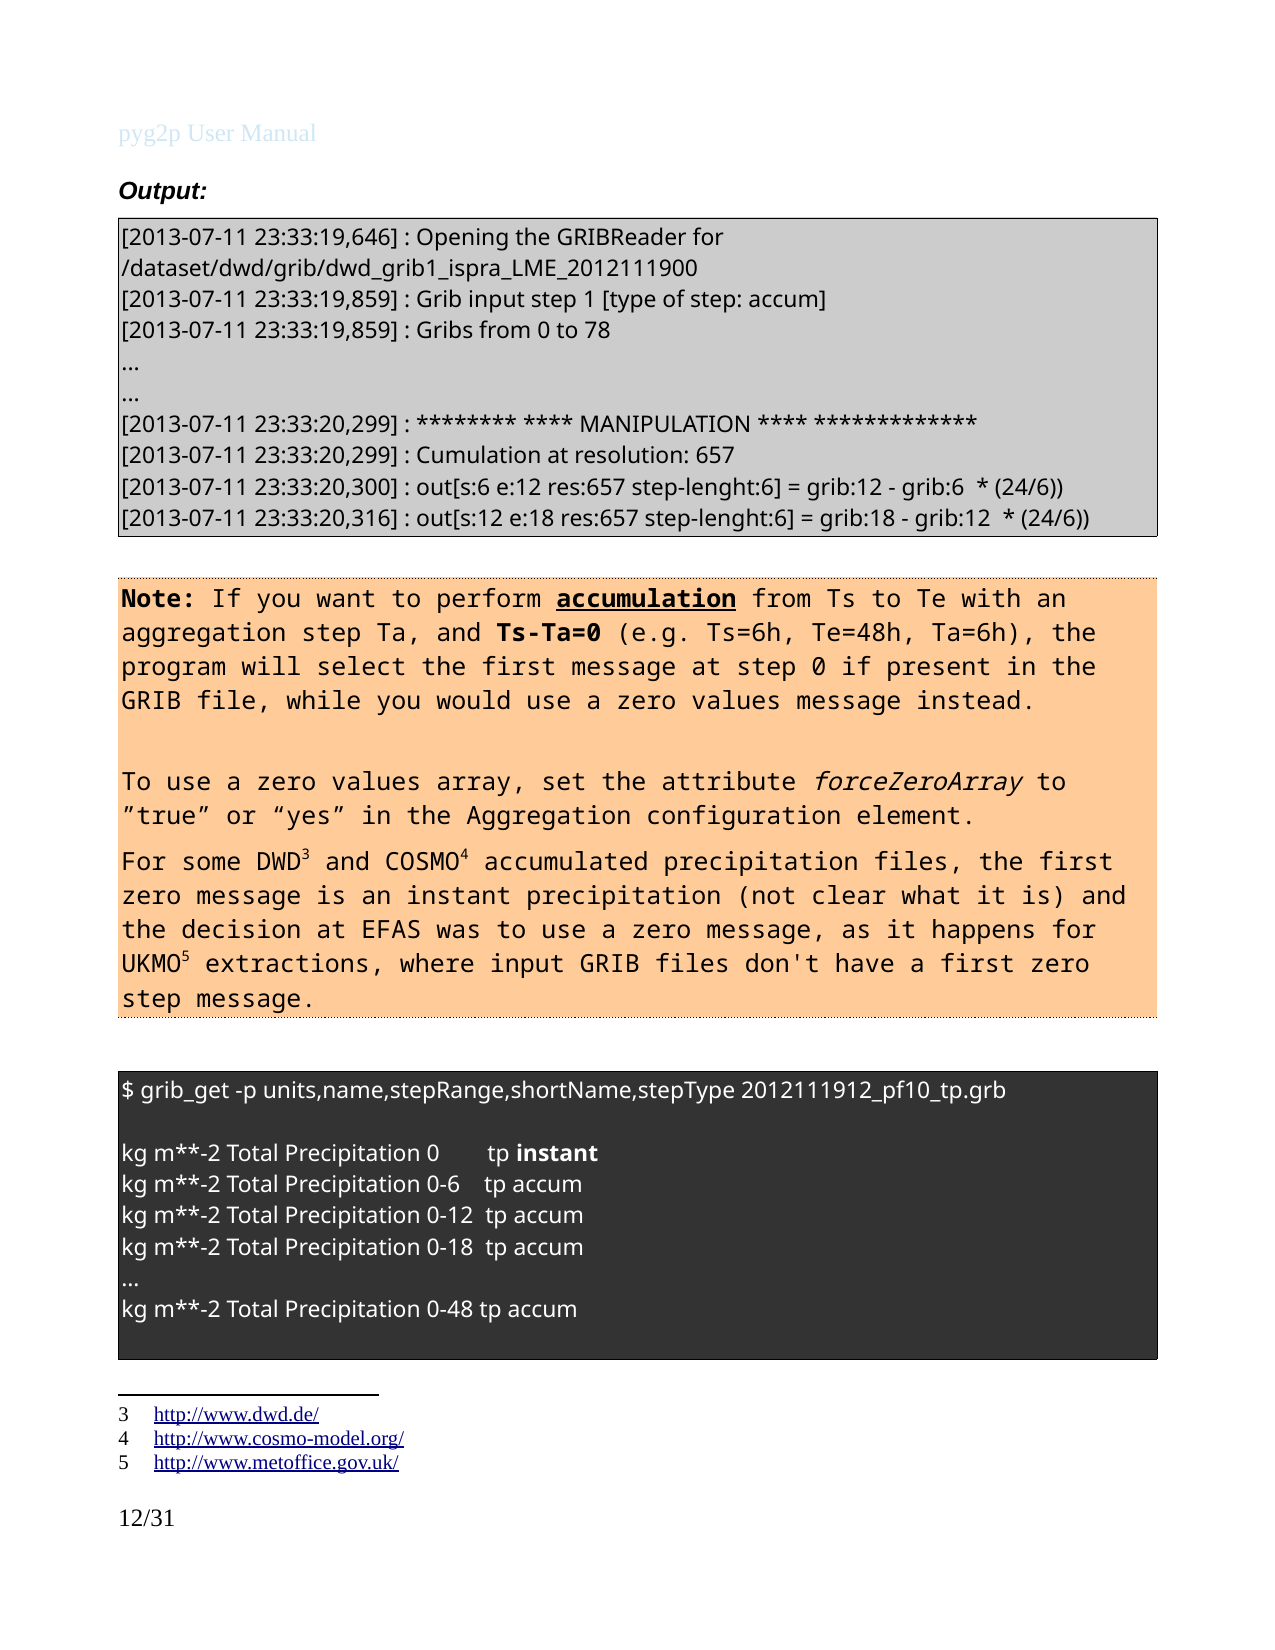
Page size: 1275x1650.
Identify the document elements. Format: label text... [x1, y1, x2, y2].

text To use a zero values array, set the attribute forceZeroArray to ”true” or “yes” in the Aggregation configuration element. [118, 760, 1157, 831]
text For some DWD and COSMO accumulated precipitation files, the first zero message is an instant precipitation (not clear what it is) and the decision at EFAS was to use a zero message, as it happens for UKMO extractions, where input GRIB files don't have a first zero step message. [118, 841, 1157, 1017]
text [2013-07-11 23:33:20,316] : out[s:12 e:18 res:657 step-lenght:6] = grib:18 - grib:12 * (24/6)) [119, 499, 1157, 536]
text kg m**-2 Total Precipitation 0-48 tp accum [119, 1290, 1157, 1321]
text http://www.cosmo-model.org/ [118, 1426, 1157, 1449]
text http://www.dwd.de/ [118, 1401, 1157, 1426]
text [2013-07-11 23:33:19,646] : Opening the GRIBReader for /dataset/dwd/grib/dwd_grib1_ispra_LME_2012111900 [119, 219, 1157, 280]
text kg m**-2 Total Precipitation 0 tp instant kg m**-2 Total Precipitation 0-6 tp accum kg m**-2 Total Precipitation 0-12 tp accum kg m**-2 Total Precipitation 0-18 tp accum [119, 1134, 1157, 1259]
text [2013-07-11 23:33:20,299] : ******** **** MANIPULATION **** ************* [119, 405, 1157, 436]
text [2013-07-11 23:33:20,299] : Cumulation at resolution: 657 [119, 436, 1157, 467]
text Note: If you want to perform accumulation from Ts to Te with an aggregation step Ta, and Ts-Ta=0 (e.g. Ts=6h, Te=48h, Ta=6h), the program will select the first message at step 0 if present in the GRIB file, while you would use a zero values message instead. [118, 577, 1157, 751]
text … [119, 1259, 1157, 1290]
text [2013-07-11 23:33:19,859] : Grib input step 1 [type of step: accum] [119, 280, 1157, 311]
text $ grib_get -p units,name,stepRange,shortName,stepType 2012111912_pf10_tp.grb [119, 1072, 1157, 1134]
subtitle Output: [118, 176, 1157, 205]
text [2013-07-11 23:33:19,859] : Gribs from 0 to 78 [119, 311, 1157, 342]
text ... [119, 374, 1157, 405]
text ... [119, 342, 1157, 374]
text [2013-07-11 23:33:20,300] : out[s:6 e:12 res:657 step-lenght:6] = grib:12 - grib:6 * (24/6)) [119, 467, 1157, 499]
text http://www.metoffice.gov.uk/ [118, 1449, 1157, 1474]
